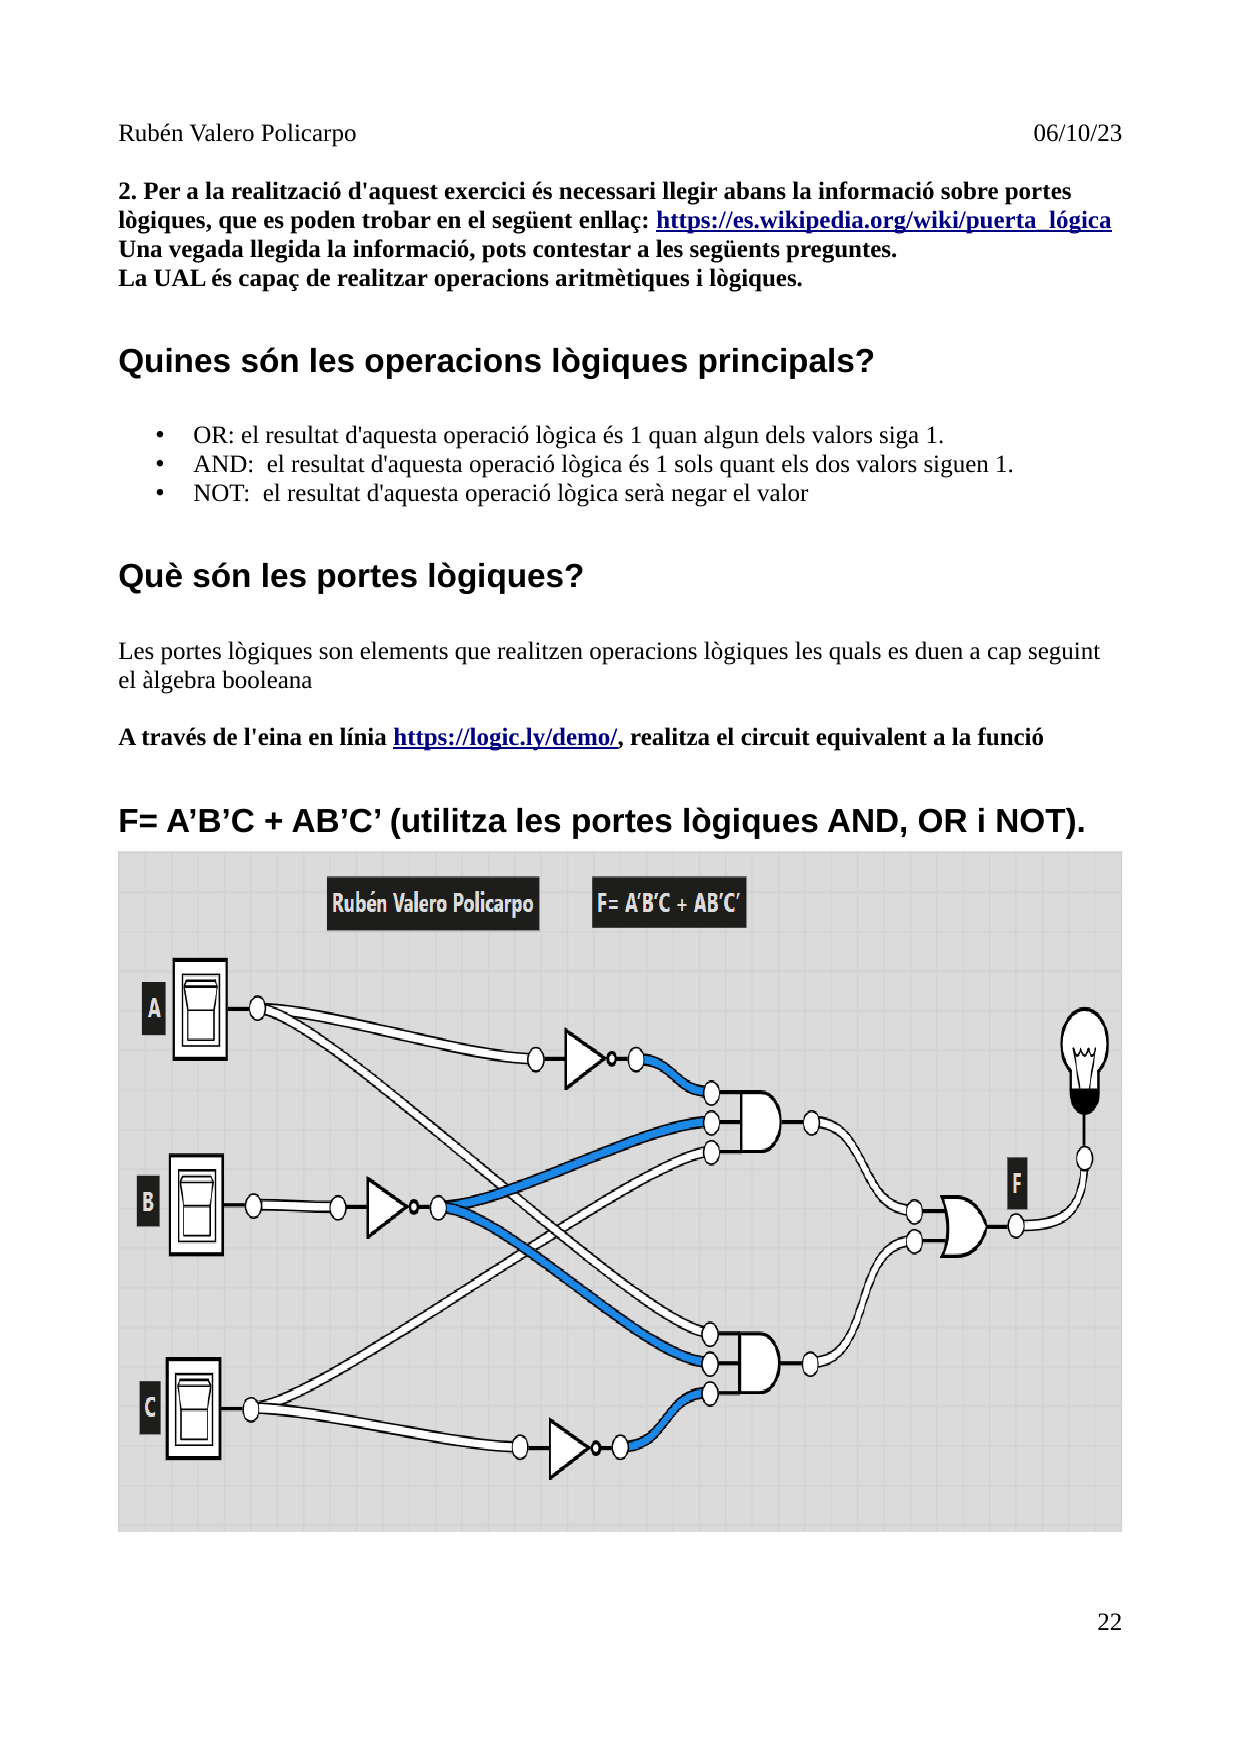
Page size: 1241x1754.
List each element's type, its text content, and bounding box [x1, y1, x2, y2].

text 2. Per a la realització d'aquest exercici és necessari llegir abans la informació sobre portes lògiques, que es poden trobar en el següent enllaç: https://es.wikipedia.org/wiki/puerta_lógica [118, 176, 1122, 234]
subtitle Què són les portes lògiques? [118, 556, 1122, 595]
text Les portes lògiques son elements que realitzen operacions lògiques les quals es duen a cap seguint el àlgebra booleana [118, 636, 1122, 694]
text Una vegada llegida la informació, pots contestar a les següents preguntes. [118, 234, 1122, 263]
picture [118, 851, 1123, 1532]
subtitle F= A’B’C + AB’C’ (utilitza les portes lògiques AND, OR i NOT). [118, 801, 1122, 839]
list AND: el resultat d'aquesta operació lògica és 1 sols quant els dos valors siguen 1. [156, 449, 1122, 478]
subtitle Quines són les operacions lògiques principals? [118, 341, 1122, 379]
text A través de l'eina en línia https://logic.ly/demo/, realitza el circuit equivalent a la funció [118, 722, 1122, 751]
list OR: el resultat d'aquesta operació lògica és 1 quan algun dels valors siga 1. [156, 421, 1122, 449]
list NOT: el resultat d'aquesta operació lògica serà negar el valor [156, 478, 1122, 507]
text La UAL és capaç de realitzar operacions aritmètiques i lògiques. [118, 263, 1122, 291]
